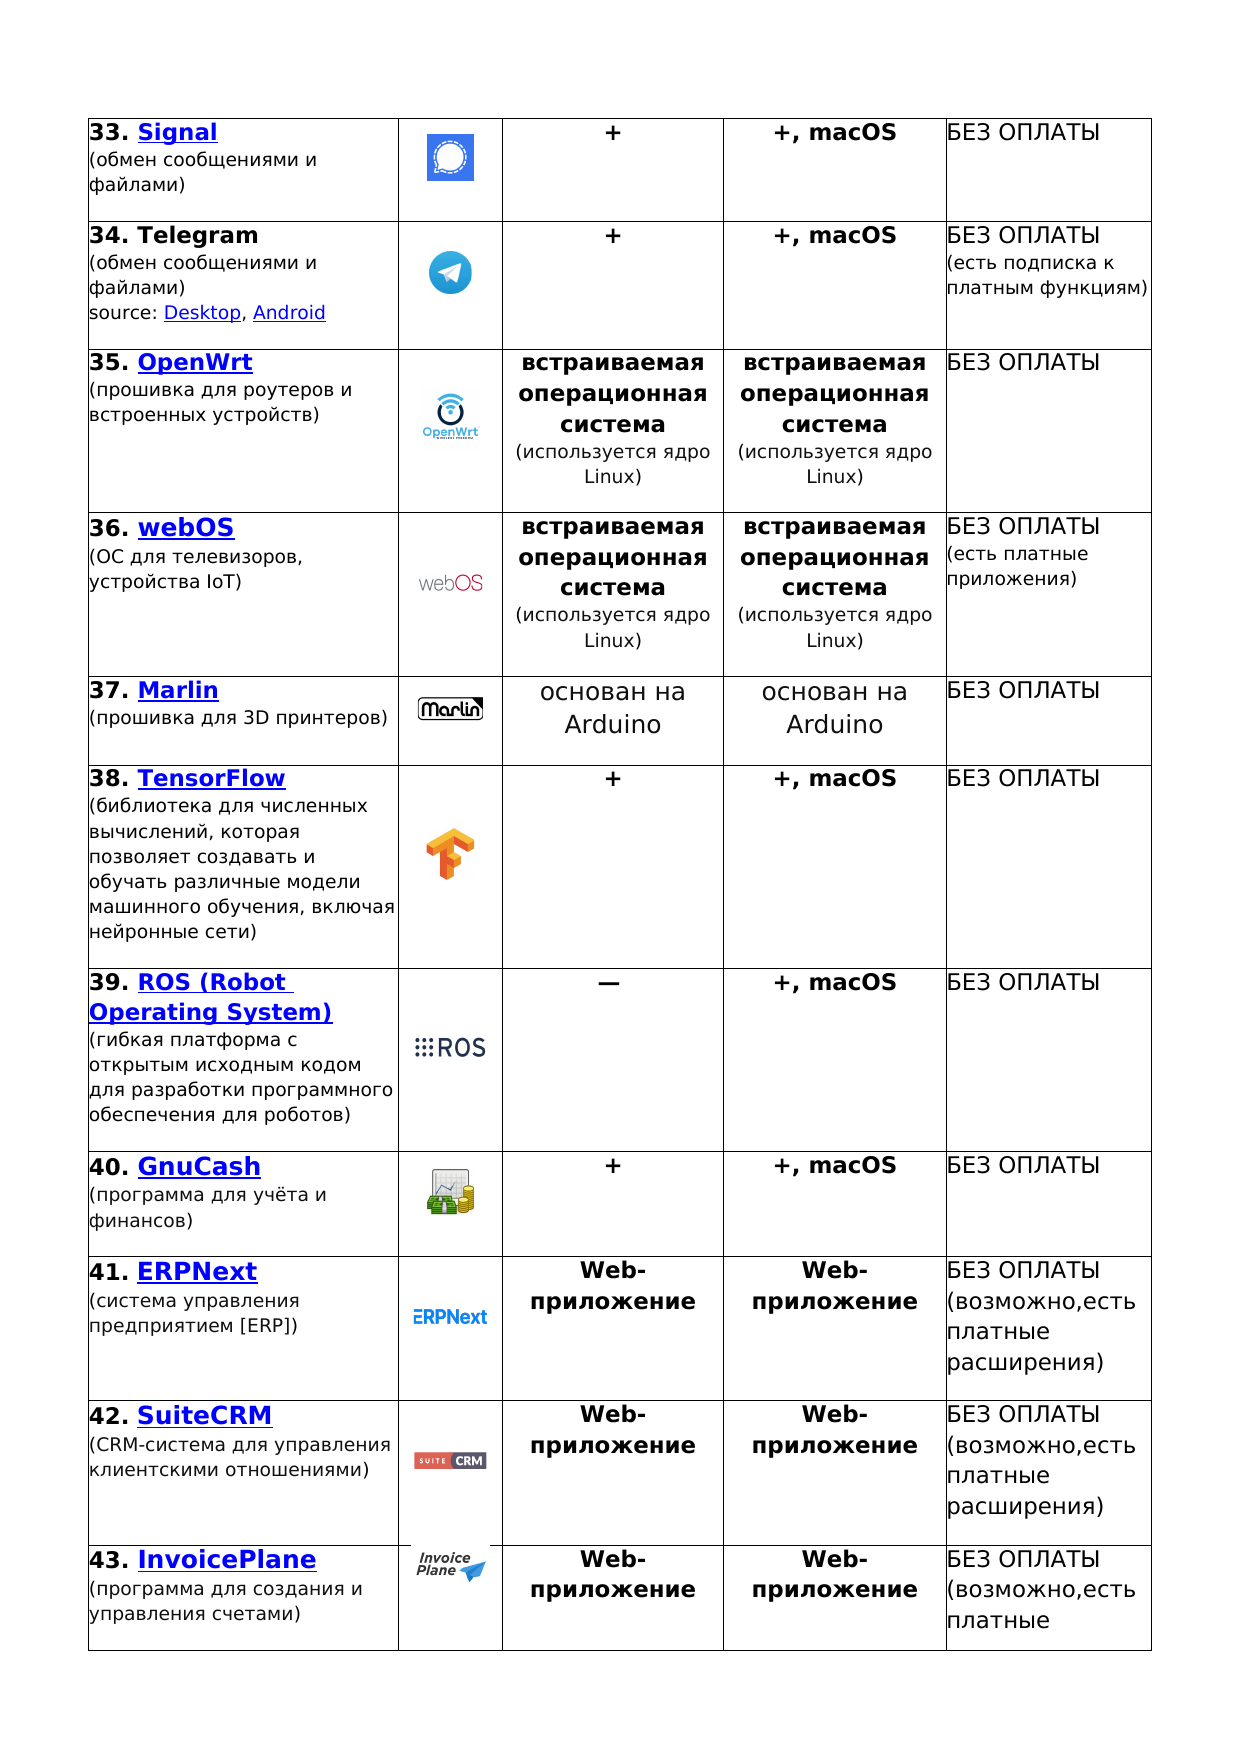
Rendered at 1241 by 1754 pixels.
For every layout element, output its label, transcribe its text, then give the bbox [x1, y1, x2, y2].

picture [410, 1545, 490, 1586]
table_cell 33. Signal (обмен сообщениями и файлами) [89, 119, 398, 221]
table_cell 38. TensorFlow (библиотека для численных вычислений, которая позволяет создавать и обучать различные модели машинного обучения, включая нейронные сети) [89, 766, 398, 968]
table_cell +, macOS [724, 222, 946, 348]
table_cell БЕЗ ОПЛАТЫ [947, 350, 1151, 512]
table_cell +, macOS [724, 1152, 946, 1256]
table_cell 34. Telegram (обмен сообщениями и файлами) source: Desktop, Android [89, 222, 398, 348]
table_cell основан на Arduino [503, 677, 723, 764]
table_cell [399, 350, 502, 512]
table_cell [399, 1257, 502, 1400]
picture [426, 828, 475, 880]
table_cell БЕЗ ОПЛАТЫ (есть платные приложения) [947, 513, 1151, 676]
table_cell БЕЗ ОПЛАТЫ [947, 969, 1151, 1151]
table_cell 35. OpenWrt (прошивка для роутеров и встроенных устройств) [89, 350, 398, 512]
table_cell БЕЗ ОПЛАТЫ [947, 1152, 1151, 1256]
table_cell Web-приложение [503, 1401, 723, 1545]
table_cell встраиваемая операционная система (используется ядро Linux) [503, 513, 723, 676]
table_cell 43. InvoicePlane (программа для создания и управления счетами) [89, 1546, 398, 1650]
table_cell встраиваемая операционная система (используется ядро Linux) [724, 350, 946, 512]
table_cell Web-приложение [503, 1546, 723, 1650]
table_cell [399, 677, 502, 764]
table_cell БЕЗ ОПЛАТЫ (возможно,есть платные расширения) [947, 1401, 1151, 1545]
table_cell БЕЗ ОПЛАТЫ [947, 677, 1151, 764]
table_cell БЕЗ ОПЛАТЫ [947, 766, 1151, 968]
table_cell 42. SuiteCRM (CRM-система для управления клиентскими отношениями) [89, 1401, 398, 1545]
table_cell + [503, 119, 723, 221]
table_cell БЕЗ ОПЛАТЫ (возможно,есть платные [947, 1546, 1151, 1650]
table_cell +, macOS [724, 766, 946, 968]
table_cell 37. Marlin (прошивка для 3D принтеров) [89, 677, 398, 764]
picture [414, 1037, 487, 1058]
table_cell встраиваемая операционная система (используется ядро Linux) [503, 350, 723, 512]
table_cell [399, 1546, 502, 1650]
picture [418, 574, 483, 591]
table_cell [399, 119, 502, 221]
table_cell 40. GnuCash (программа для учёта и финансов) [89, 1152, 398, 1256]
picture [413, 1309, 487, 1324]
table_cell 41. ERPNext (система управления предприятием [ERP]) [89, 1257, 398, 1400]
table_cell [399, 1401, 502, 1545]
table_cell + [503, 1152, 723, 1256]
table_cell [399, 766, 502, 968]
picture [427, 134, 474, 181]
table_cell 36. webOS (ОС для телевизоров, устройства IoT) [89, 513, 398, 676]
table_cell основан на Arduino [724, 677, 946, 764]
table_cell — [503, 969, 723, 1151]
picture [414, 1452, 487, 1469]
picture [417, 696, 483, 721]
table_cell +, macOS [724, 969, 946, 1151]
table_cell [399, 513, 502, 676]
table_cell [399, 1152, 502, 1256]
table_cell встраиваемая операционная система (используется ядро Linux) [724, 513, 946, 676]
table_cell 39. ROS (Robot Operating System) (гибкая платформа с открытым исходным кодом для разработки программного обеспечения для роботов) [89, 969, 398, 1151]
table_cell БЕЗ ОПЛАТЫ (возможно,есть платные расширения) [947, 1257, 1151, 1400]
table_cell [399, 222, 502, 348]
table_cell + [503, 766, 723, 968]
table_cell Web-приложение [503, 1257, 723, 1400]
table_cell Web-приложение [724, 1401, 946, 1545]
table_cell + [503, 222, 723, 348]
table_cell Web-приложение [724, 1257, 946, 1400]
table_cell Web-приложение [724, 1546, 946, 1650]
picture [429, 251, 472, 294]
table_cell +, macOS [724, 119, 946, 221]
table_cell БЕЗ ОПЛАТЫ [947, 119, 1151, 221]
picture [426, 1168, 475, 1216]
picture [419, 387, 482, 450]
table_cell [399, 969, 502, 1151]
table_cell БЕЗ ОПЛАТЫ (есть подписка к платным функциям) [947, 222, 1151, 348]
